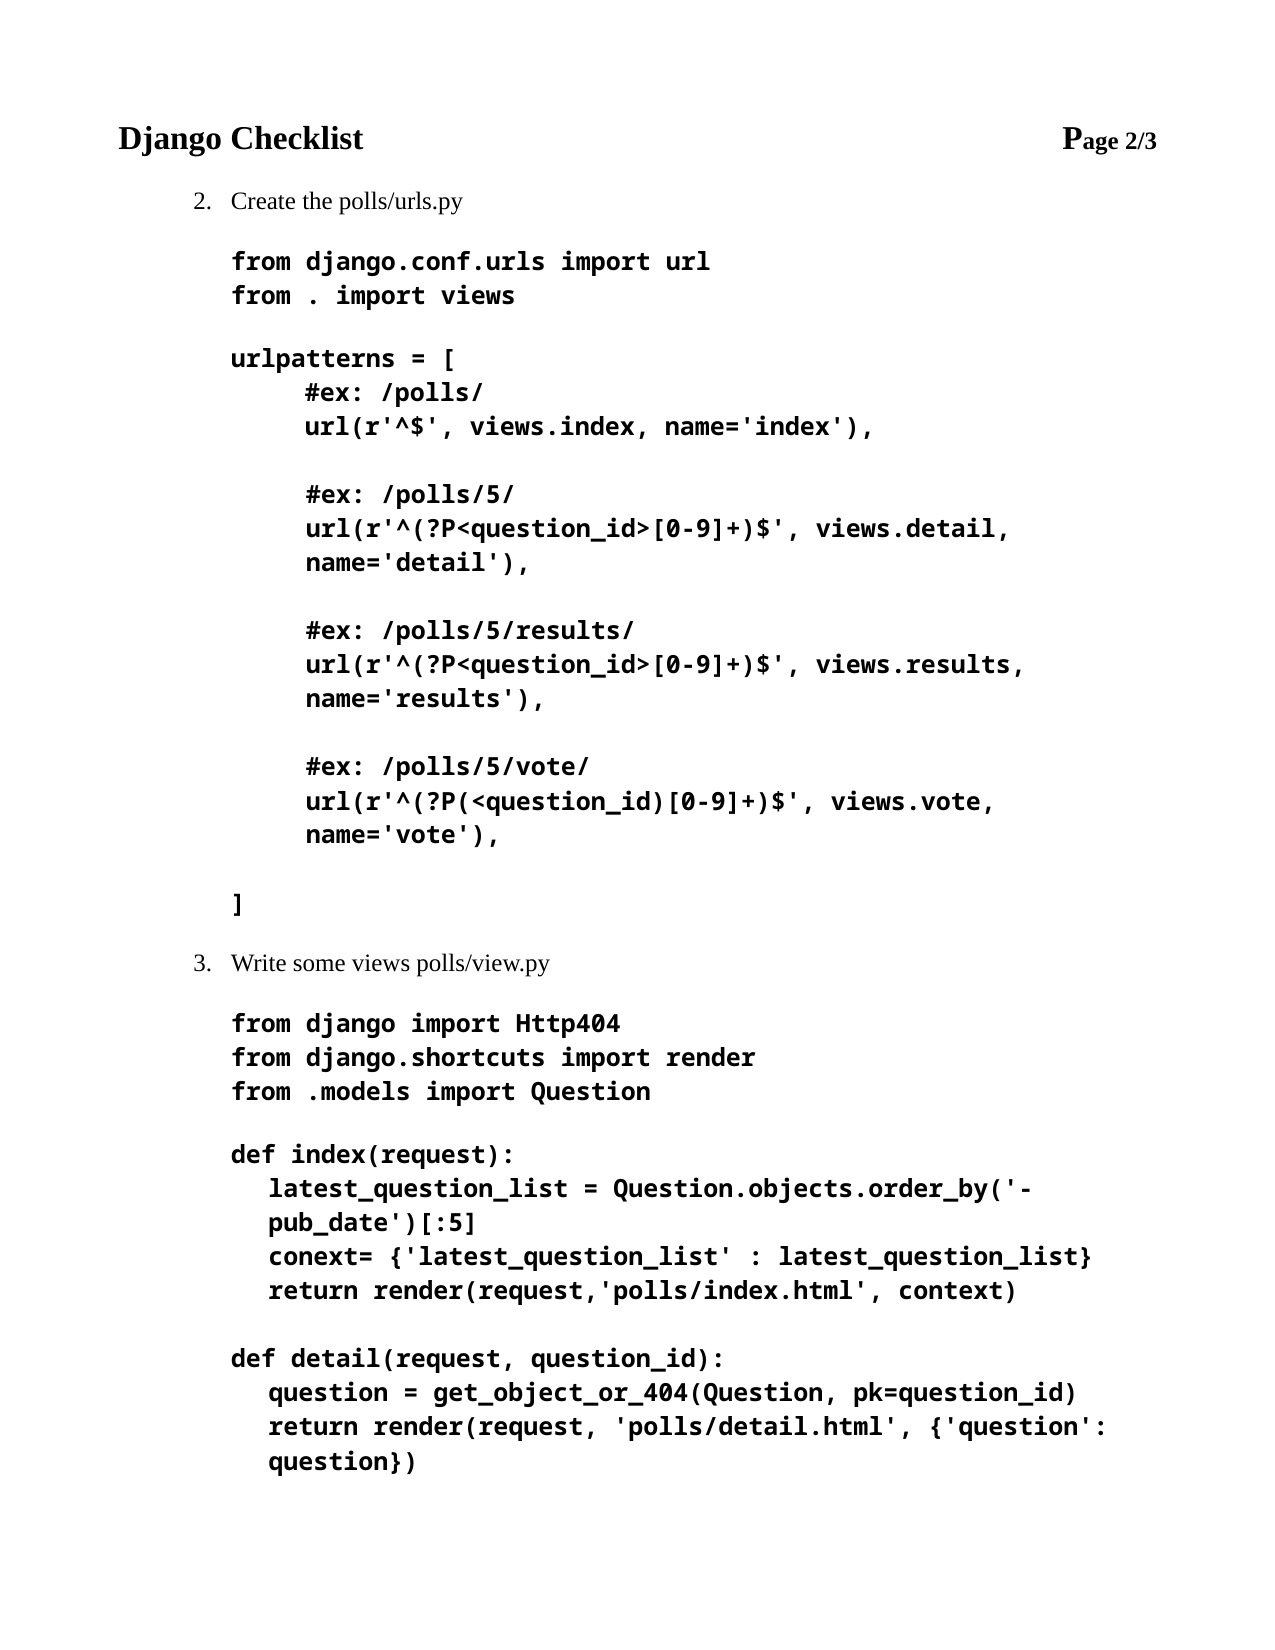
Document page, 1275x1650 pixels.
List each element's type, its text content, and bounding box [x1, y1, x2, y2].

list url(r'^(?P<question_id>[0-9]+)$', views.detail, name='detail'), #ex: /polls/5/results/ url(r'^(?P<question_id>[0-9]+)$', views.results, name='results'), #ex: /polls/5/vote/ [268, 511, 1157, 783]
list return render(request, 'polls/detail.html', {'question': question}) [231, 1409, 1157, 1511]
list from django import Http404 [193, 977, 1157, 1040]
list from django.conf.urls import url from . import views urlpatterns = [ #ex: /polls/ url(r'^$', views.index, name='index'), [193, 215, 1157, 442]
list def detail(request, question_id): [193, 1341, 1157, 1375]
list Create the polls/urls.py [193, 186, 1157, 215]
list latest_question_list = Question.objects.order_by('-pub_date')[:5] [231, 1171, 1157, 1239]
list ] [193, 885, 1157, 919]
list return render(request,'polls/index.html', context) [231, 1273, 1157, 1341]
list question = get_object_or_404(Question, pk=question_id) [231, 1375, 1157, 1409]
list #ex: /polls/5/ [268, 442, 1157, 511]
list Write some views polls/view.py [193, 948, 1157, 977]
list url(r'^(?P(<question_id)[0-9]+)$', views.vote, name='vote'), [268, 783, 1157, 851]
list from django.shortcuts import render [193, 1040, 1157, 1074]
list def index(request): [193, 1108, 1157, 1171]
list conext= {'latest_question_list' : latest_question_list} [231, 1239, 1157, 1273]
list from .models import Question [193, 1074, 1157, 1108]
